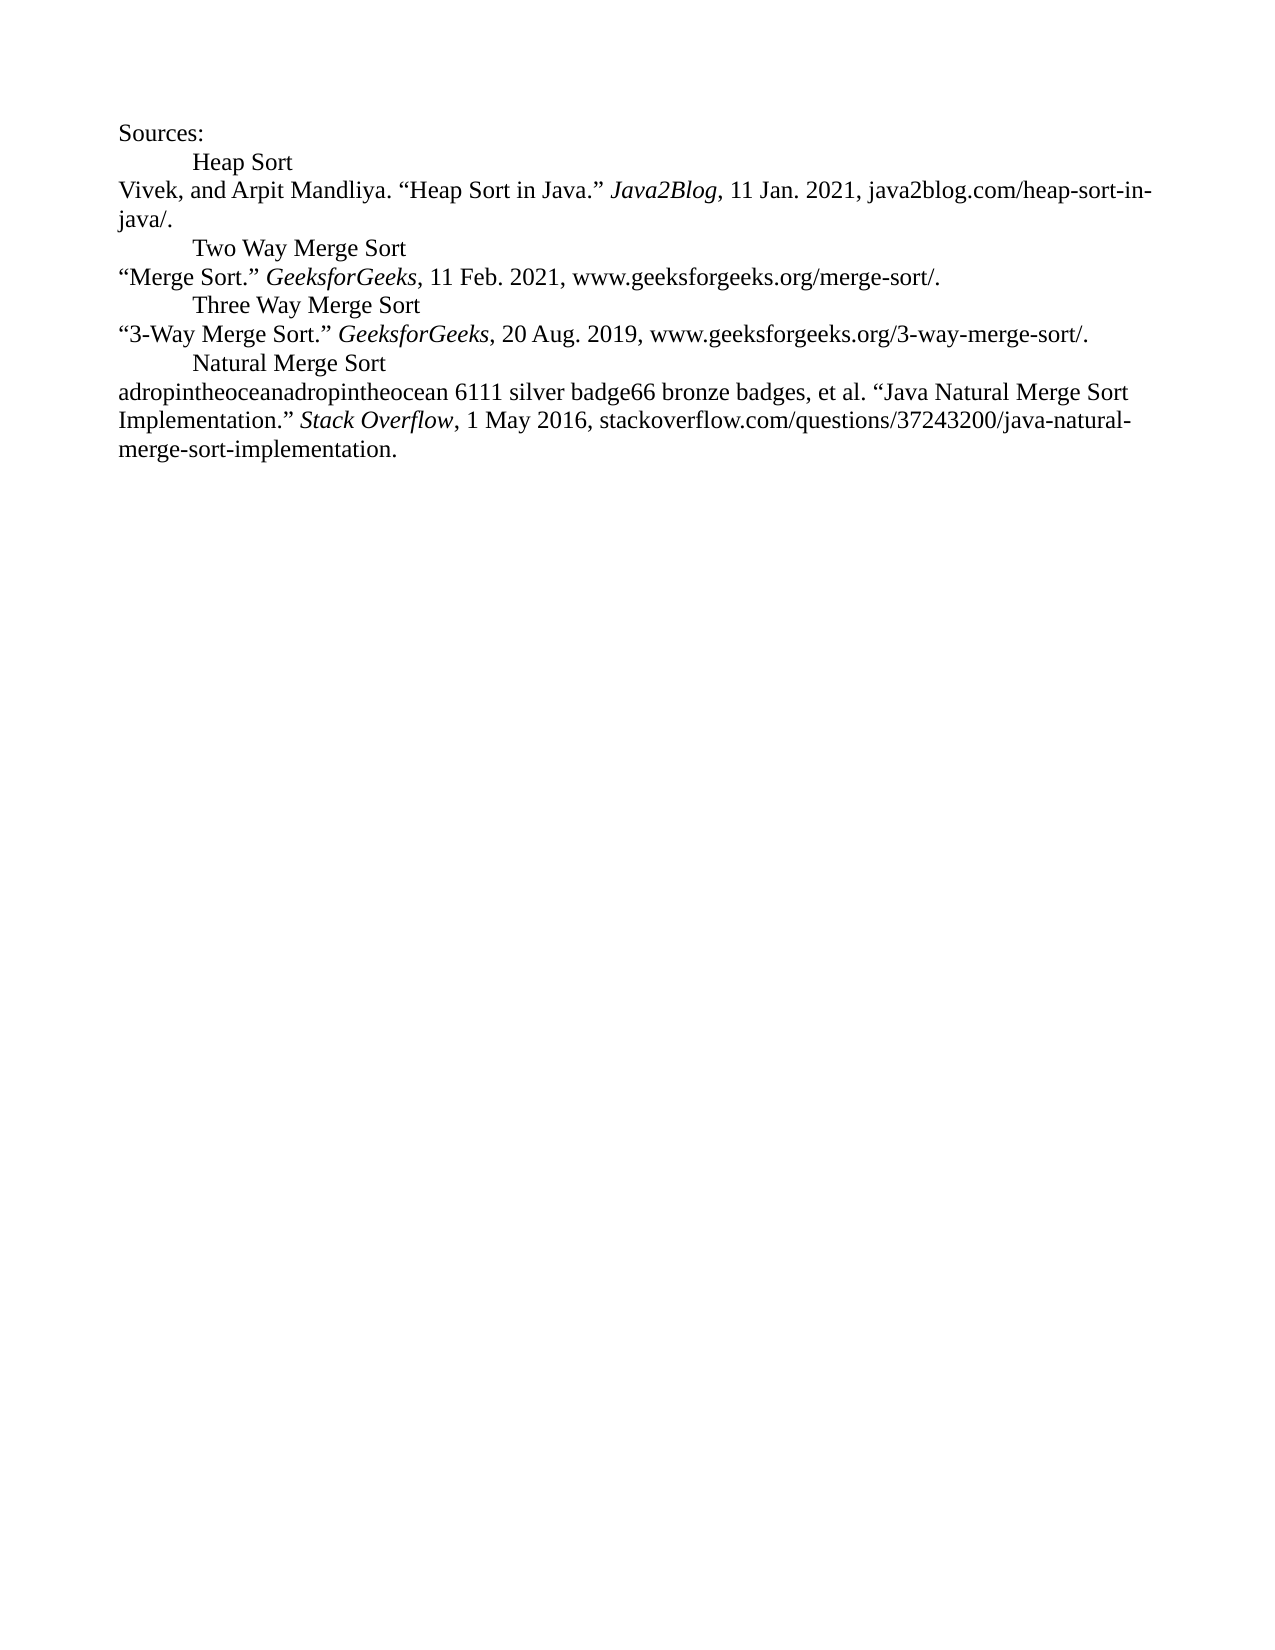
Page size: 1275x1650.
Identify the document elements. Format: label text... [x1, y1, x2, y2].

text adropintheoceanadropintheocean 6111 silver badge66 bronze badges, et al. “Java Natural Merge Sort Implementation.” Stack Overflow, 1 May 2016, stackoverflow.com/questions/37243200/java-natural-merge-sort-implementation. [118, 377, 1157, 463]
text Heap Sort [118, 147, 1157, 176]
text “3-Way Merge Sort.” GeeksforGeeks, 20 Aug. 2019, www.geeksforgeeks.org/3-way-merge-sort/. [118, 319, 1157, 348]
text “Merge Sort.” GeeksforGeeks, 11 Feb. 2021, www.geeksforgeeks.org/merge-sort/. [118, 262, 1157, 291]
text Two Way Merge Sort [118, 233, 1157, 262]
text Vivek, and Arpit Mandliya. “Heap Sort in Java.” Java2Blog, 11 Jan. 2021, java2blog.com/heap-sort-in-java/. [118, 176, 1157, 233]
text Sources: [118, 118, 1157, 147]
text Three Way Merge Sort [118, 291, 1157, 319]
text Natural Merge Sort [118, 348, 1157, 377]
